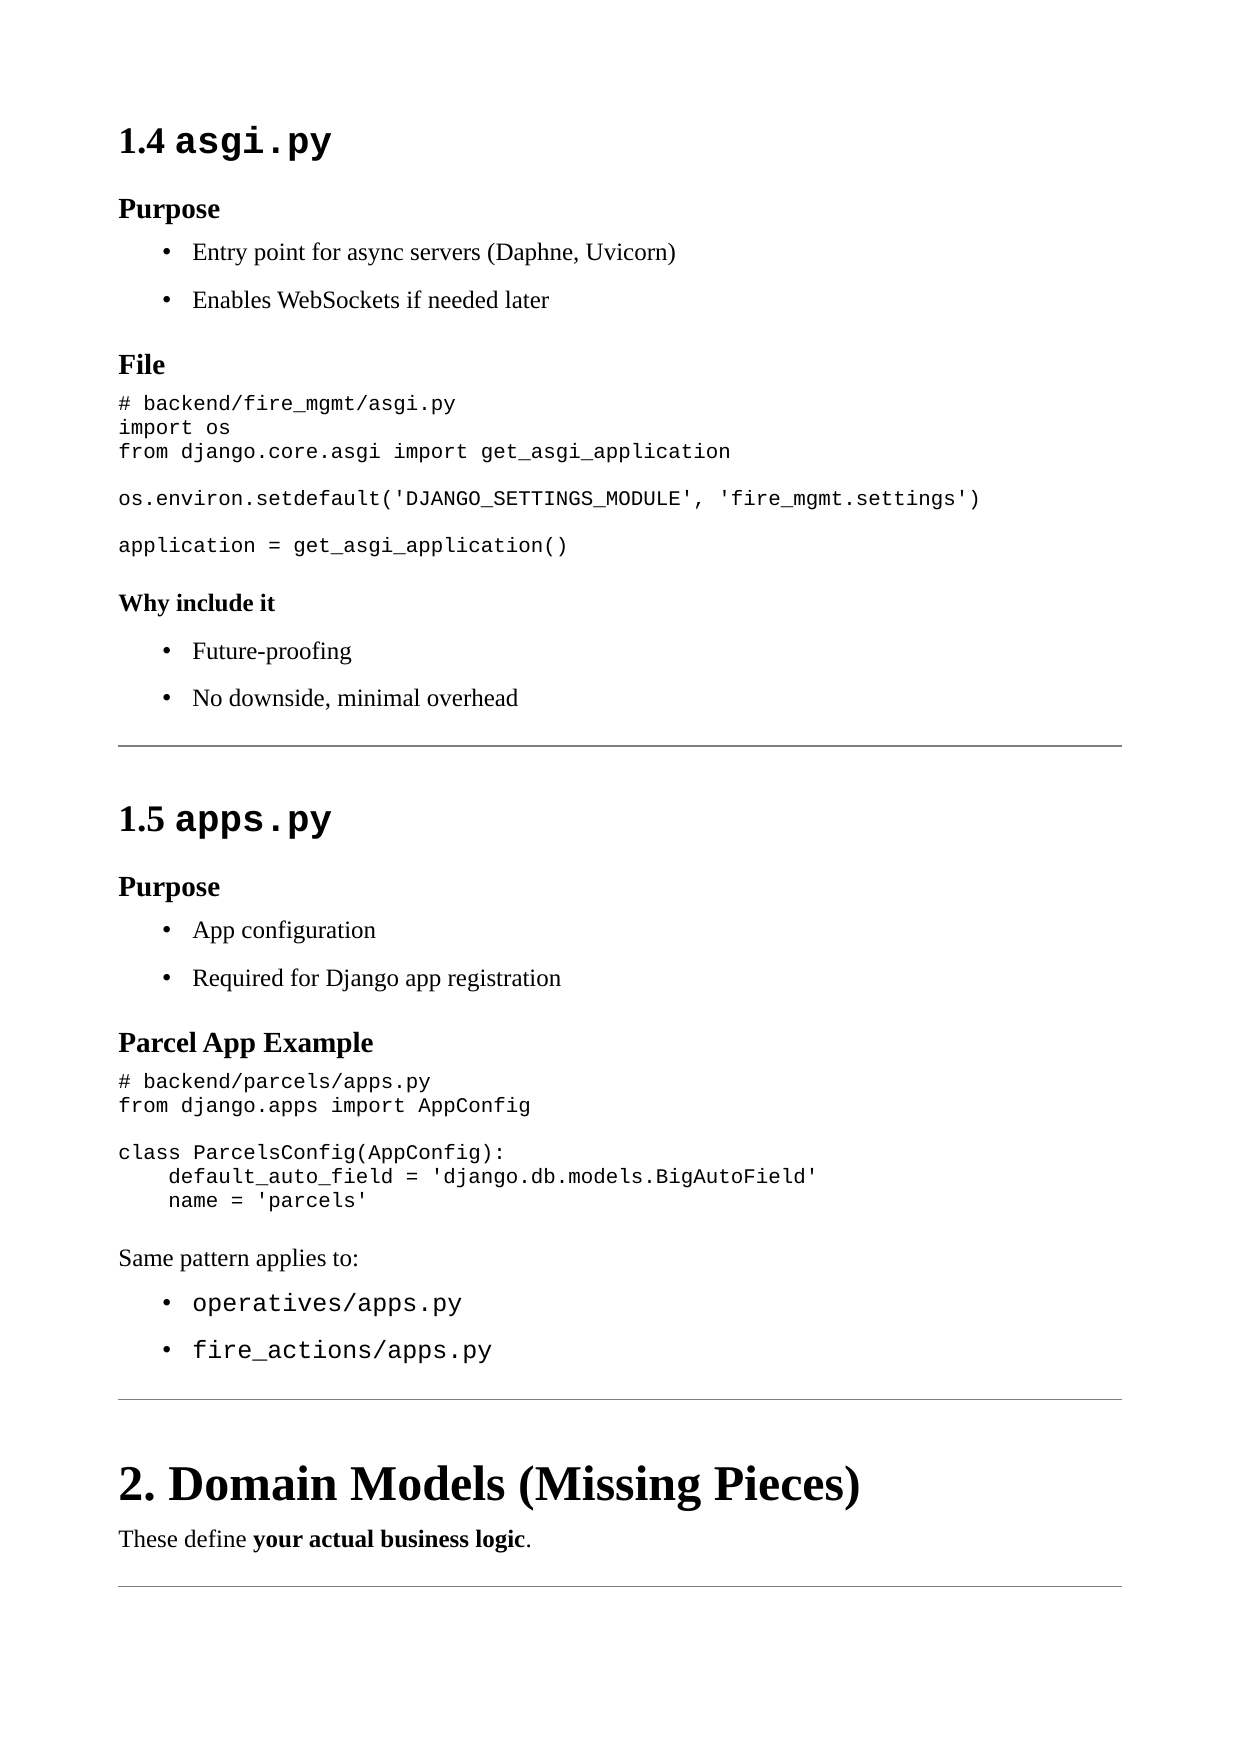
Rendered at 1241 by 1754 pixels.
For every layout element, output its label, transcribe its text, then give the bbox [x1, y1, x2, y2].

subtitle 1.4 asgi.py [118, 118, 1122, 164]
list Required for Django app registration [162, 963, 1122, 992]
text from django.apps import AppConfig [118, 1095, 1122, 1119]
text Why include it [118, 588, 1122, 617]
text Same pattern applies to: [118, 1243, 1122, 1272]
text os.environ.setdefault('DJANGO_SETTINGS_MODULE', 'fire_mgmt.settings') [118, 488, 1122, 512]
text application = get_asgi_application() [118, 535, 1122, 559]
list Future-proofing [162, 636, 1122, 665]
text # backend/fire_mgmt/asgi.py [118, 393, 1122, 417]
subtitle Purpose [118, 191, 1122, 225]
list operatives/apps.py [162, 1290, 1122, 1319]
subtitle Parcel App Example [118, 1025, 1122, 1059]
text These define your actual business logic. [118, 1524, 1122, 1553]
text class ParcelsConfig(AppConfig): [118, 1142, 1122, 1166]
list fire_actions/apps.py [162, 1337, 1122, 1366]
list App configuration [162, 916, 1122, 944]
text from django.core.asgi import get_asgi_application [118, 441, 1122, 464]
subtitle 2. Domain Models (Missing Pieces) [118, 1454, 1122, 1511]
text # backend/parcels/apps.py [118, 1071, 1122, 1095]
text name = 'parcels' [118, 1190, 1122, 1213]
list No downside, minimal overhead [162, 683, 1122, 712]
subtitle Purpose [118, 869, 1122, 903]
list Entry point for async servers (Daphne, Uvicorn) [162, 237, 1122, 266]
text import os [118, 417, 1122, 441]
list Enables WebSockets if needed later [162, 285, 1122, 314]
subtitle 1.5 apps.py [118, 796, 1122, 842]
subtitle File [118, 347, 1122, 381]
text default_auto_field = 'django.db.models.BigAutoField' [118, 1166, 1122, 1190]
